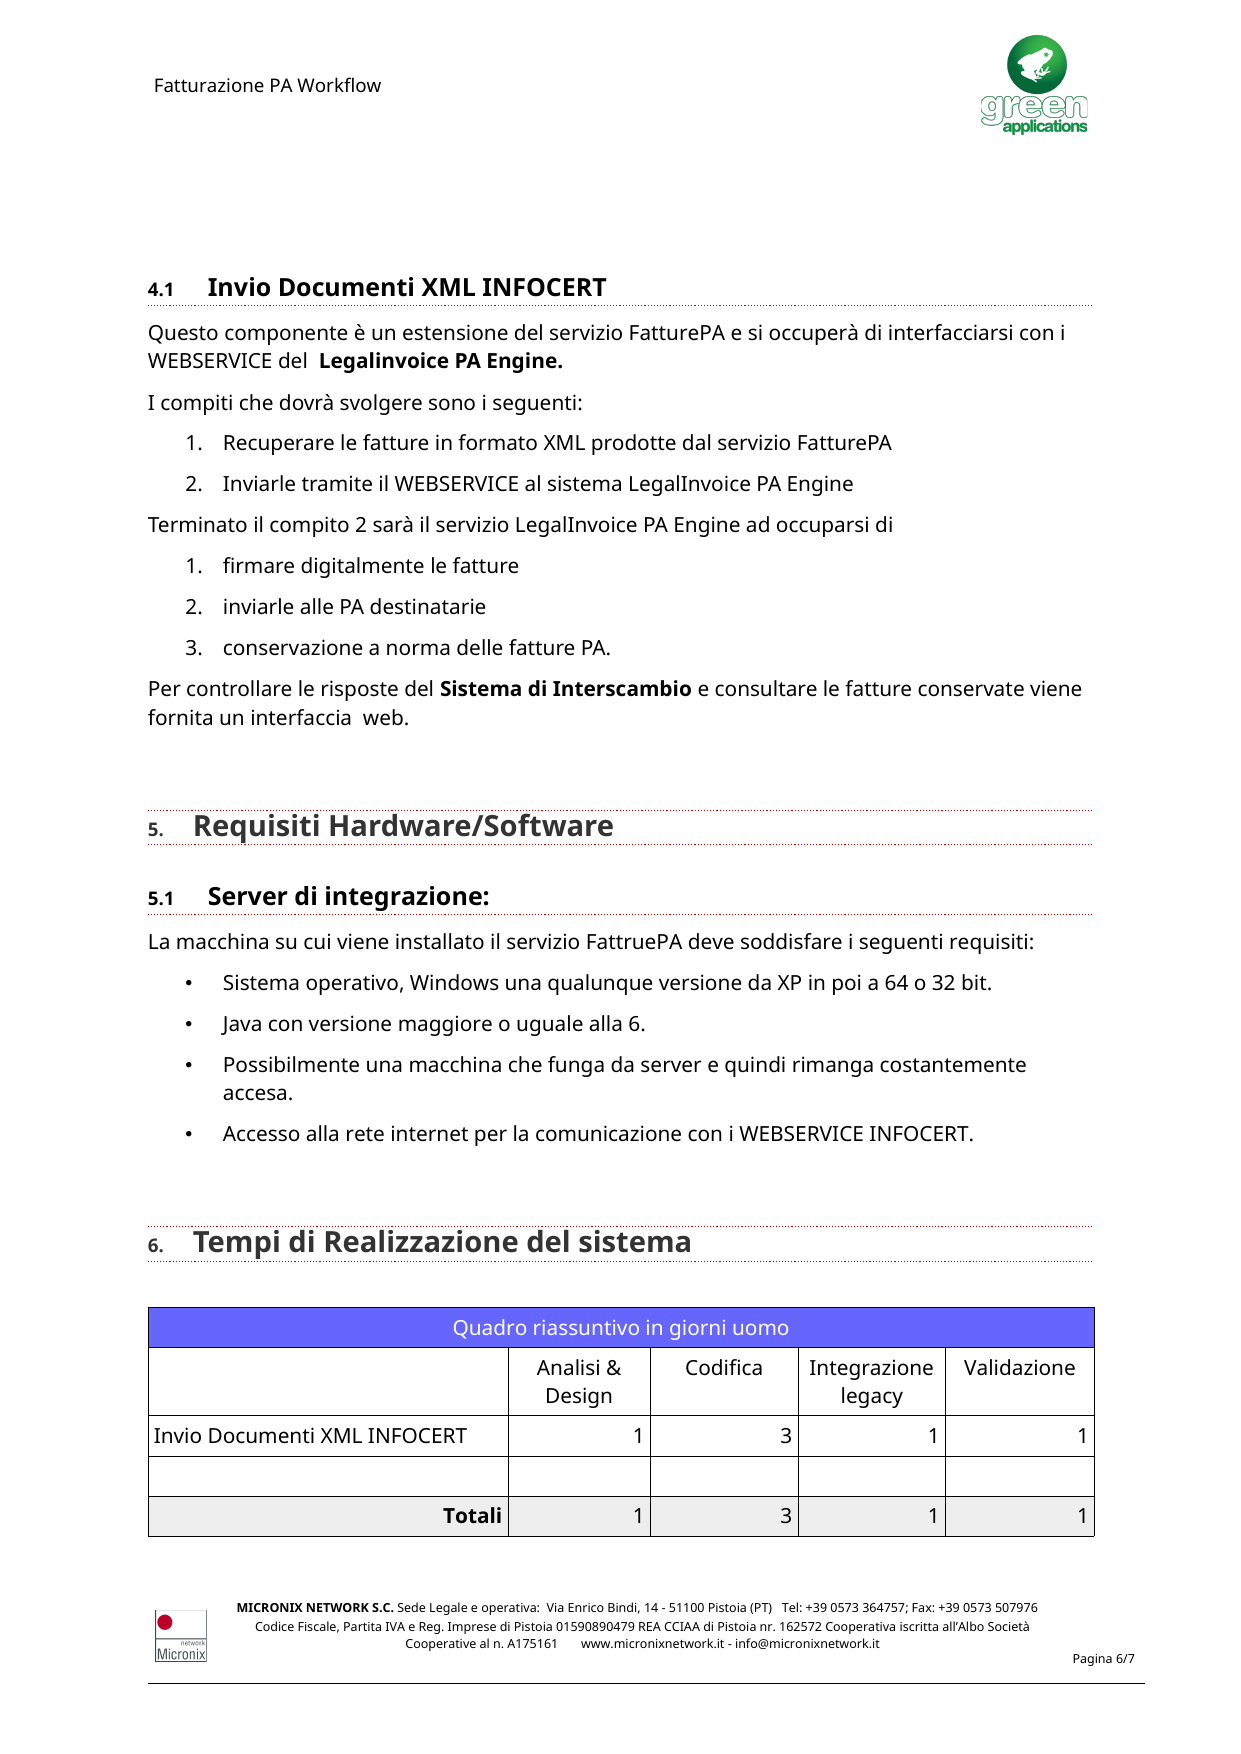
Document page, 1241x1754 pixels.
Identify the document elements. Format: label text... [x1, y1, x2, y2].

table_cell [149, 1457, 508, 1496]
list Possibilmente una macchina che funga da server e quindi rimanga costantemente accesa. [185, 1050, 1092, 1107]
table_cell Analisi & Design [509, 1348, 650, 1415]
table_cell Integrazione legacy [799, 1348, 945, 1415]
table_cell [509, 1457, 650, 1496]
table_cell Validazione [946, 1348, 1094, 1415]
subtitle Tempi di Realizzazione del sistema [148, 1226, 1092, 1262]
table_cell Totali [149, 1497, 508, 1536]
subtitle Server di integrazione: [148, 882, 1092, 915]
list Java con versione maggiore o uguale alla 6. [185, 1009, 1092, 1037]
table_cell 3 [651, 1416, 798, 1456]
table_cell 1 [799, 1416, 945, 1456]
table_cell [799, 1457, 945, 1496]
table_cell [946, 1457, 1094, 1496]
list Recuperare le fatture in formato XML prodotte dal servizio FatturePA [185, 428, 1092, 457]
list inviarle alle PA destinatarie [185, 592, 1092, 621]
table_cell 1 [509, 1416, 650, 1456]
table_header Quadro riassuntivo in giorni uomo [149, 1308, 1094, 1347]
table_cell [149, 1348, 508, 1415]
text Questo componente è un estensione del servizio FatturePA e si occuperà di interfacciarsi con i WEBSERVICE del Legalinvoice PA Engine. [148, 318, 1092, 375]
text I compiti che dovrà svolgere sono i seguenti: [148, 388, 1092, 416]
list Inviarle tramite il WEBSERVICE al sistema LegalInvoice PA Engine [185, 469, 1092, 498]
table_cell 1 [799, 1497, 945, 1536]
list firmare digitalmente le fatture [185, 551, 1092, 580]
list Sistema operativo, Windows una qualunque versione da XP in poi a 64 o 32 bit. [185, 968, 1092, 997]
table_cell 3 [651, 1497, 798, 1536]
table_cell 1 [946, 1416, 1094, 1456]
picture [981, 35, 1088, 135]
list Accesso alla rete internet per la comunicazione con i WEBSERVICE INFOCERT. [185, 1119, 1092, 1148]
table_cell 1 [946, 1497, 1094, 1536]
text Terminato il compito 2 sarà il servizio LegalInvoice PA Engine ad occuparsi di [148, 510, 1092, 539]
picture [155, 1610, 207, 1662]
subtitle Invio Documenti XML INFOCERT [148, 273, 1092, 306]
table_cell [651, 1457, 798, 1496]
text La macchina su cui viene installato il servizio FattruePA deve soddisfare i seguenti requisiti: [148, 927, 1092, 956]
table_cell 1 [509, 1497, 650, 1536]
subtitle Requisiti Hardware/Software [148, 809, 1092, 845]
table_cell Codifica [651, 1348, 798, 1415]
table_cell Invio Documenti XML INFOCERT [149, 1416, 508, 1456]
text Per controllare le risposte del Sistema di Interscambio e consultare le fatture conservate viene fornita un interfaccia web. [148, 674, 1092, 731]
list conservazione a norma delle fatture PA. [185, 633, 1092, 662]
